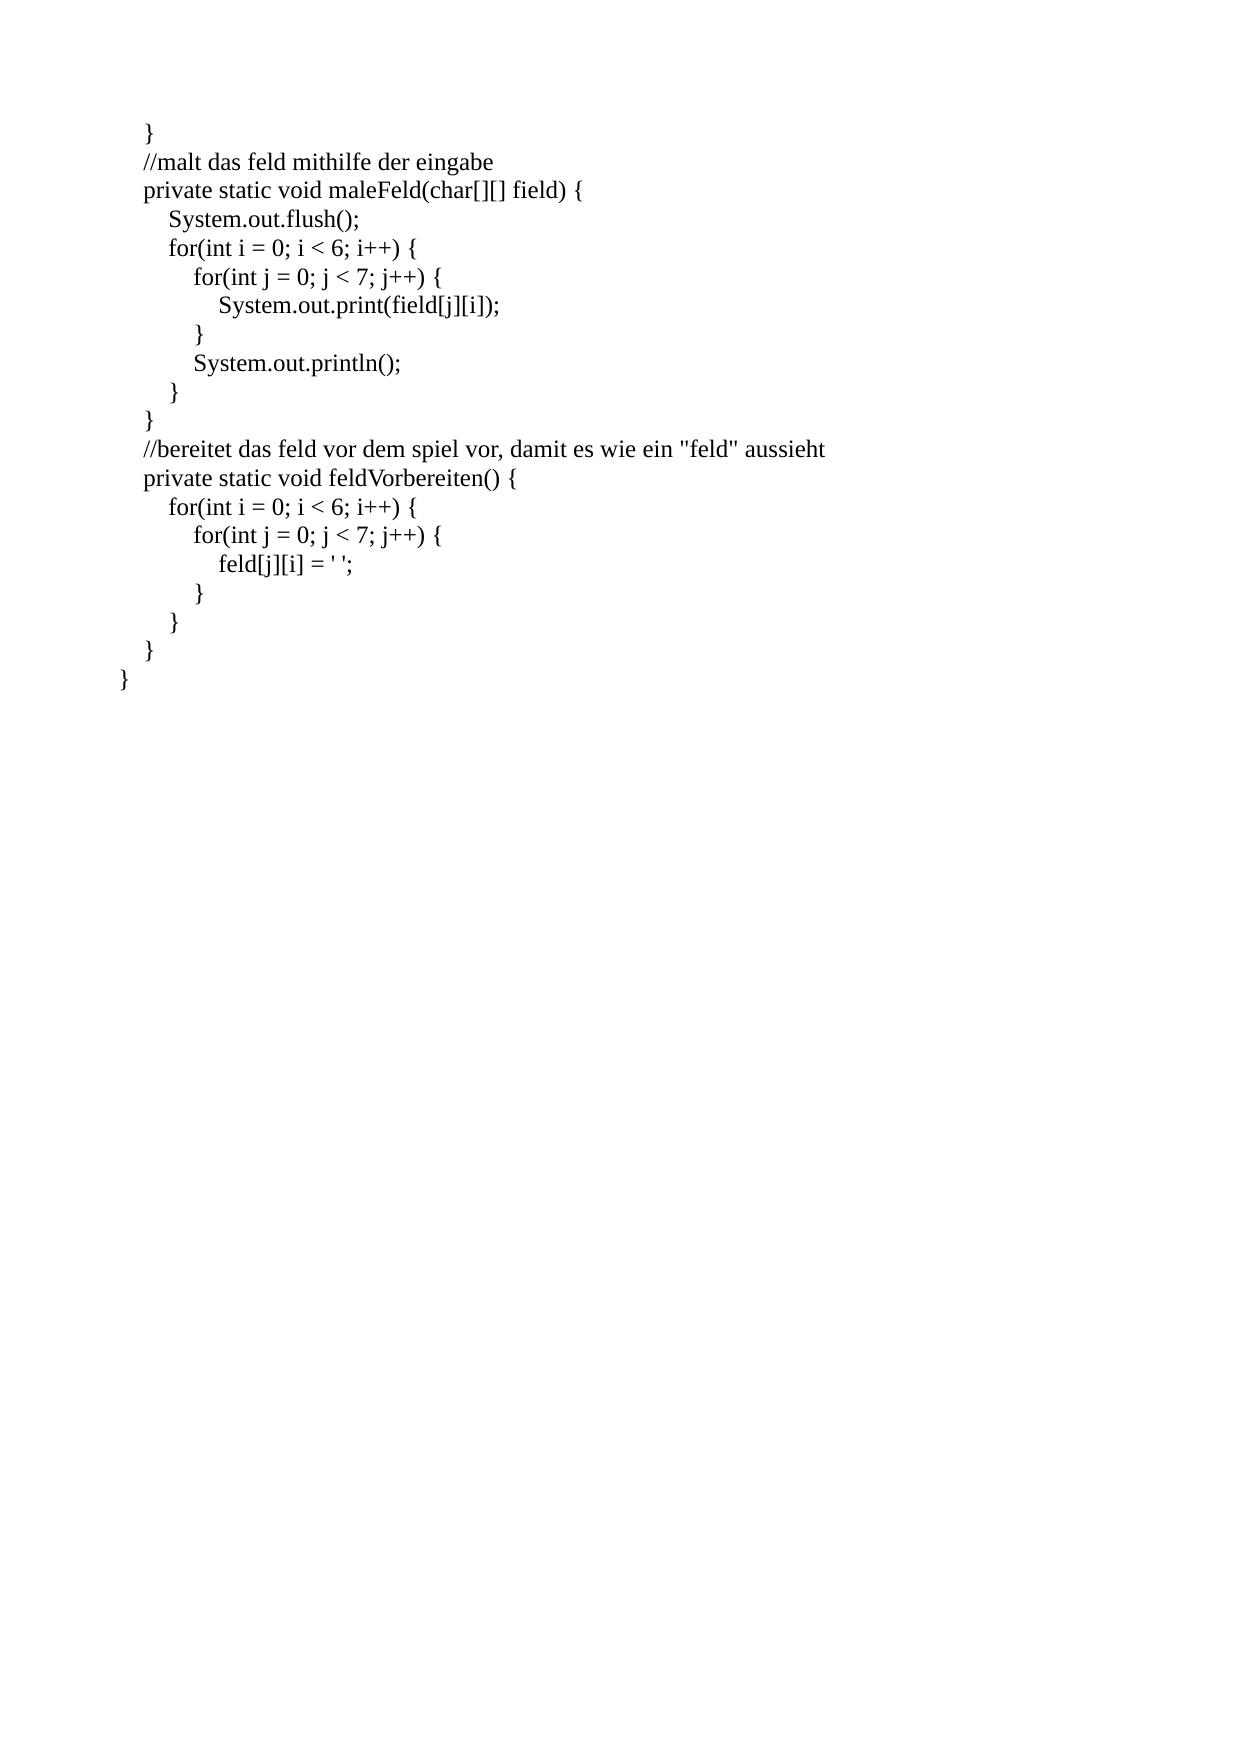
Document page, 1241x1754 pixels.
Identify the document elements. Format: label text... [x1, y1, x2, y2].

text } [118, 607, 1122, 636]
text for(int j = 0; j < 7; j++) { [118, 262, 1122, 291]
text for(int j = 0; j < 7; j++) { [118, 521, 1122, 549]
text for(int i = 0; i < 6; i++) { [118, 492, 1122, 521]
text //malt das feld mithilfe der eingabe [118, 147, 1122, 176]
text System.out.flush(); [118, 204, 1122, 233]
text } [118, 319, 1122, 348]
text for(int i = 0; i < 6; i++) { [118, 233, 1122, 262]
text feld[j][i] = ' '; [118, 549, 1122, 578]
text } [118, 664, 1122, 693]
text private static void maleFeld(char[][] field) { [118, 176, 1122, 204]
text } [118, 118, 1122, 147]
text } [118, 636, 1122, 664]
text System.out.print(field[j][i]); [118, 291, 1122, 319]
text private static void feldVorbereiten() { [118, 463, 1122, 492]
text System.out.println(); [118, 348, 1122, 377]
text } [118, 578, 1122, 607]
text } [118, 406, 1122, 434]
text //bereitet das feld vor dem spiel vor, damit es wie ein "feld" aussieht [118, 434, 1122, 463]
text } [118, 377, 1122, 406]
